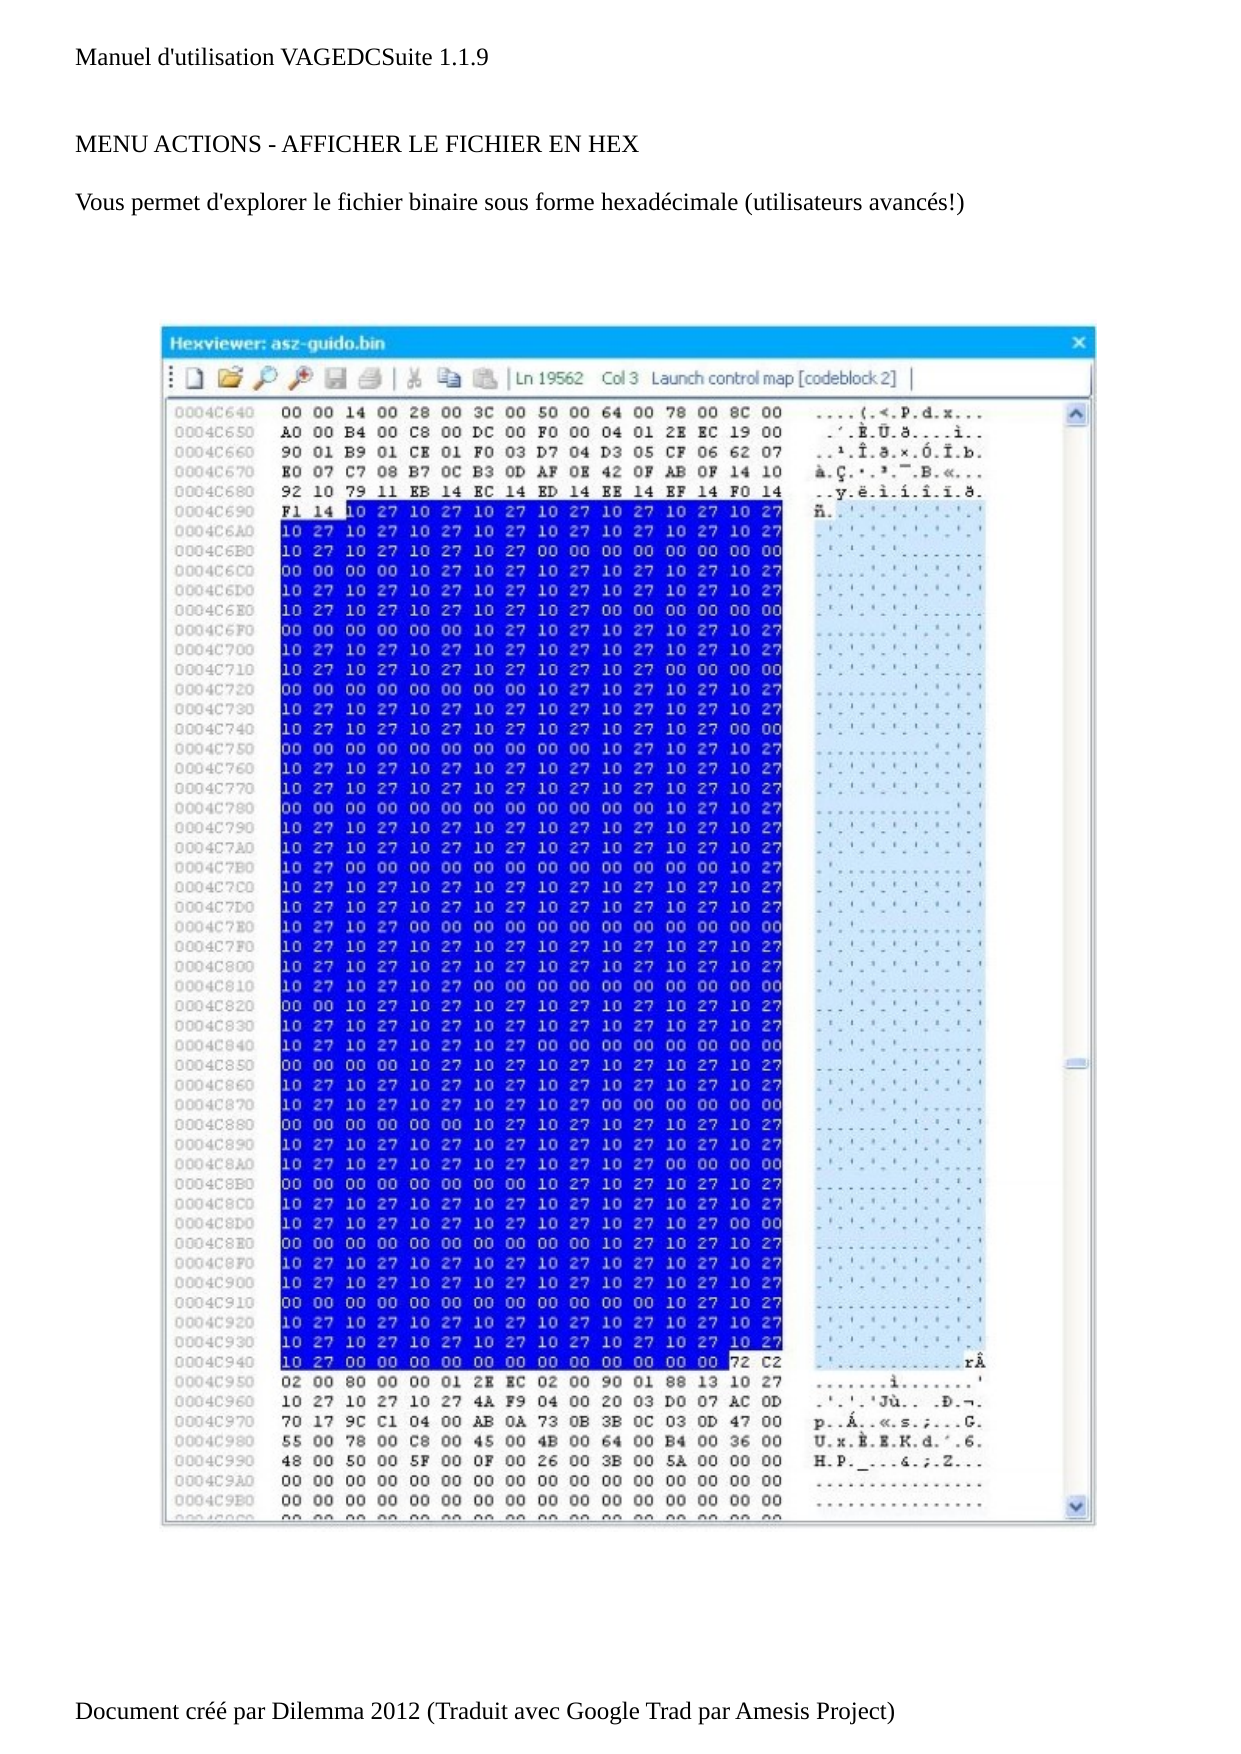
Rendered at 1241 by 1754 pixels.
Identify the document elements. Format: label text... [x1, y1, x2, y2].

picture [159, 319, 1097, 1532]
text MENU ACTIONS - AFFICHER LE FICHIER EN HEX [75, 129, 1181, 158]
text Vous permet d'explorer le fichier binaire sous forme hexadécimale (utilisateurs avancés!) [75, 187, 1181, 215]
